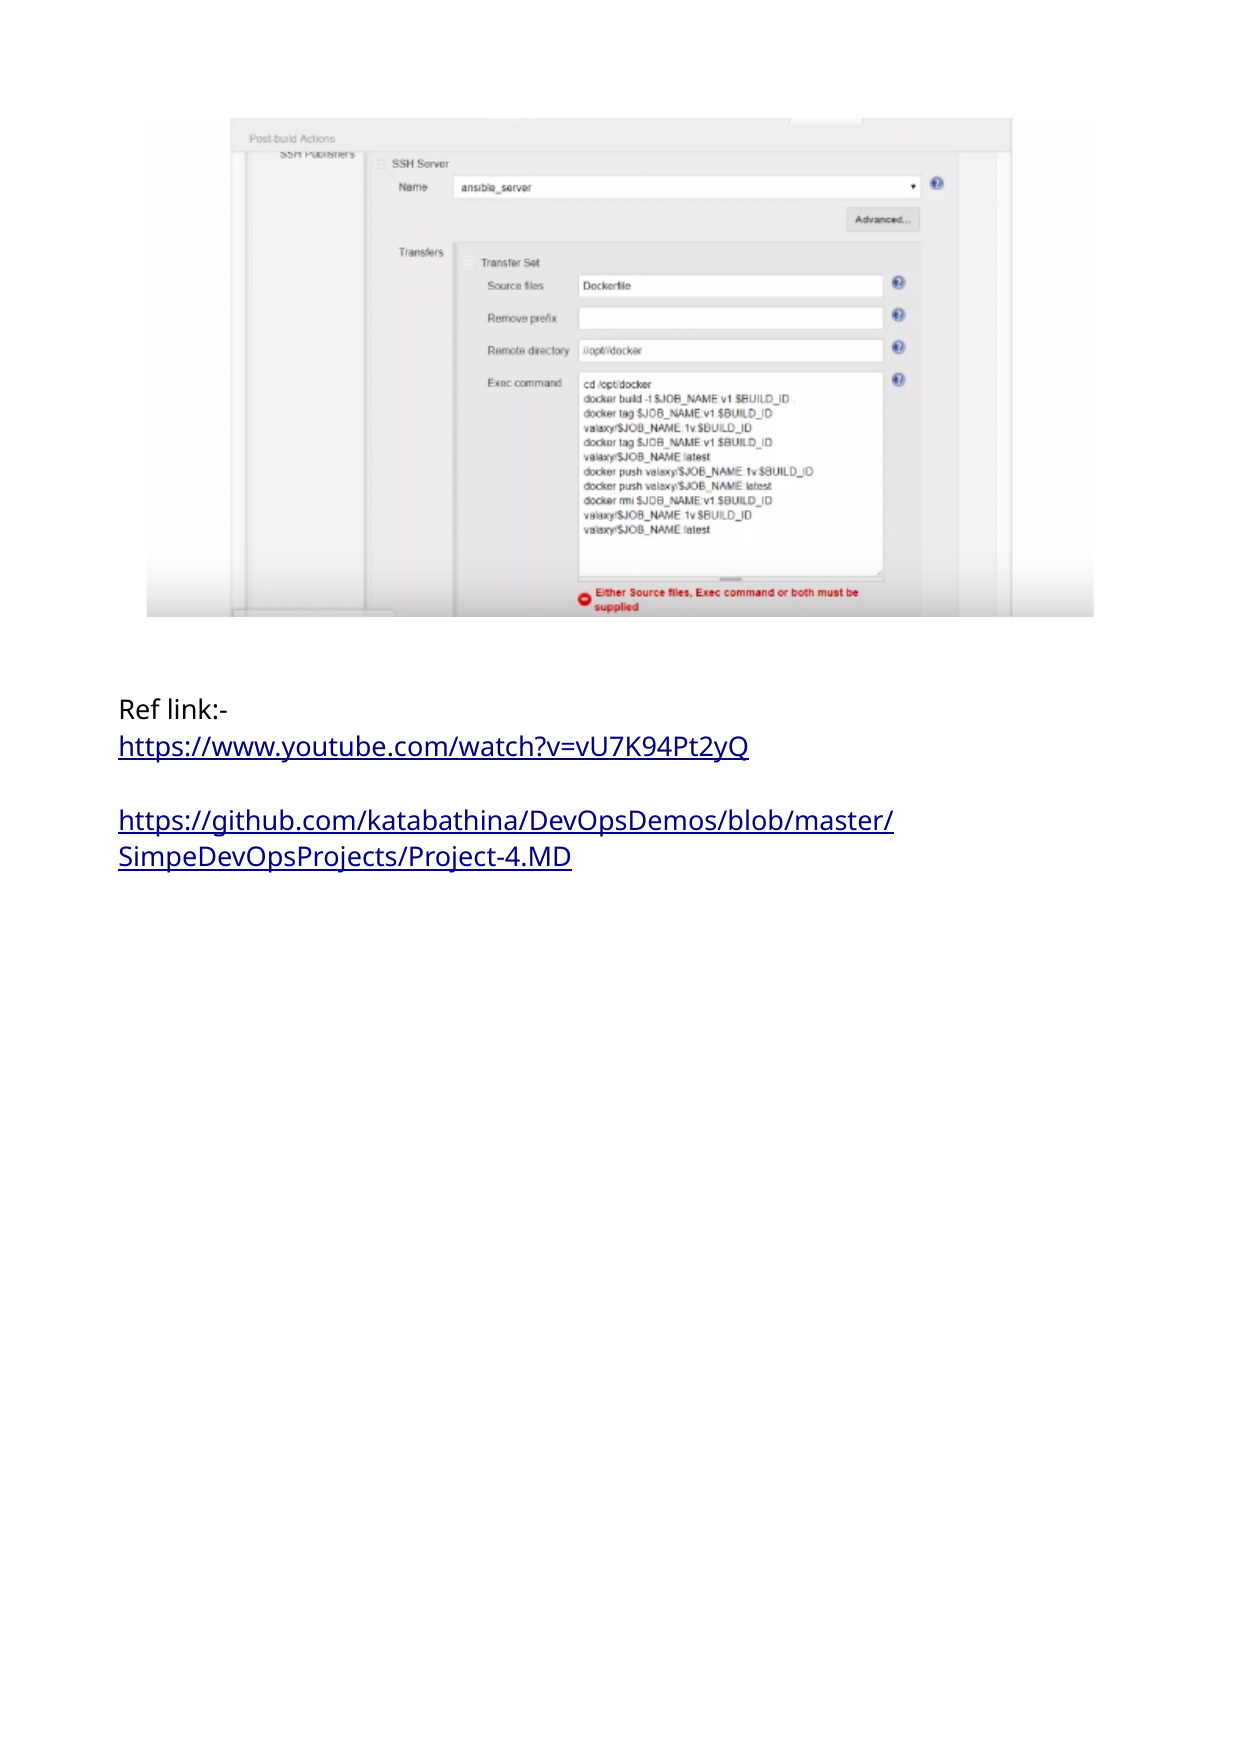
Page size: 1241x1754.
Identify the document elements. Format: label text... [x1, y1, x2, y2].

text https://www.youtube.com/watch?v=vU7K94Pt2yQ [118, 727, 1122, 764]
text https://github.com/katabathina/DevOpsDemos/blob/master/SimpeDevOpsProjects/Project-4.MD [118, 801, 1122, 875]
picture [146, 118, 1094, 617]
text Ref link:- [118, 690, 1122, 727]
